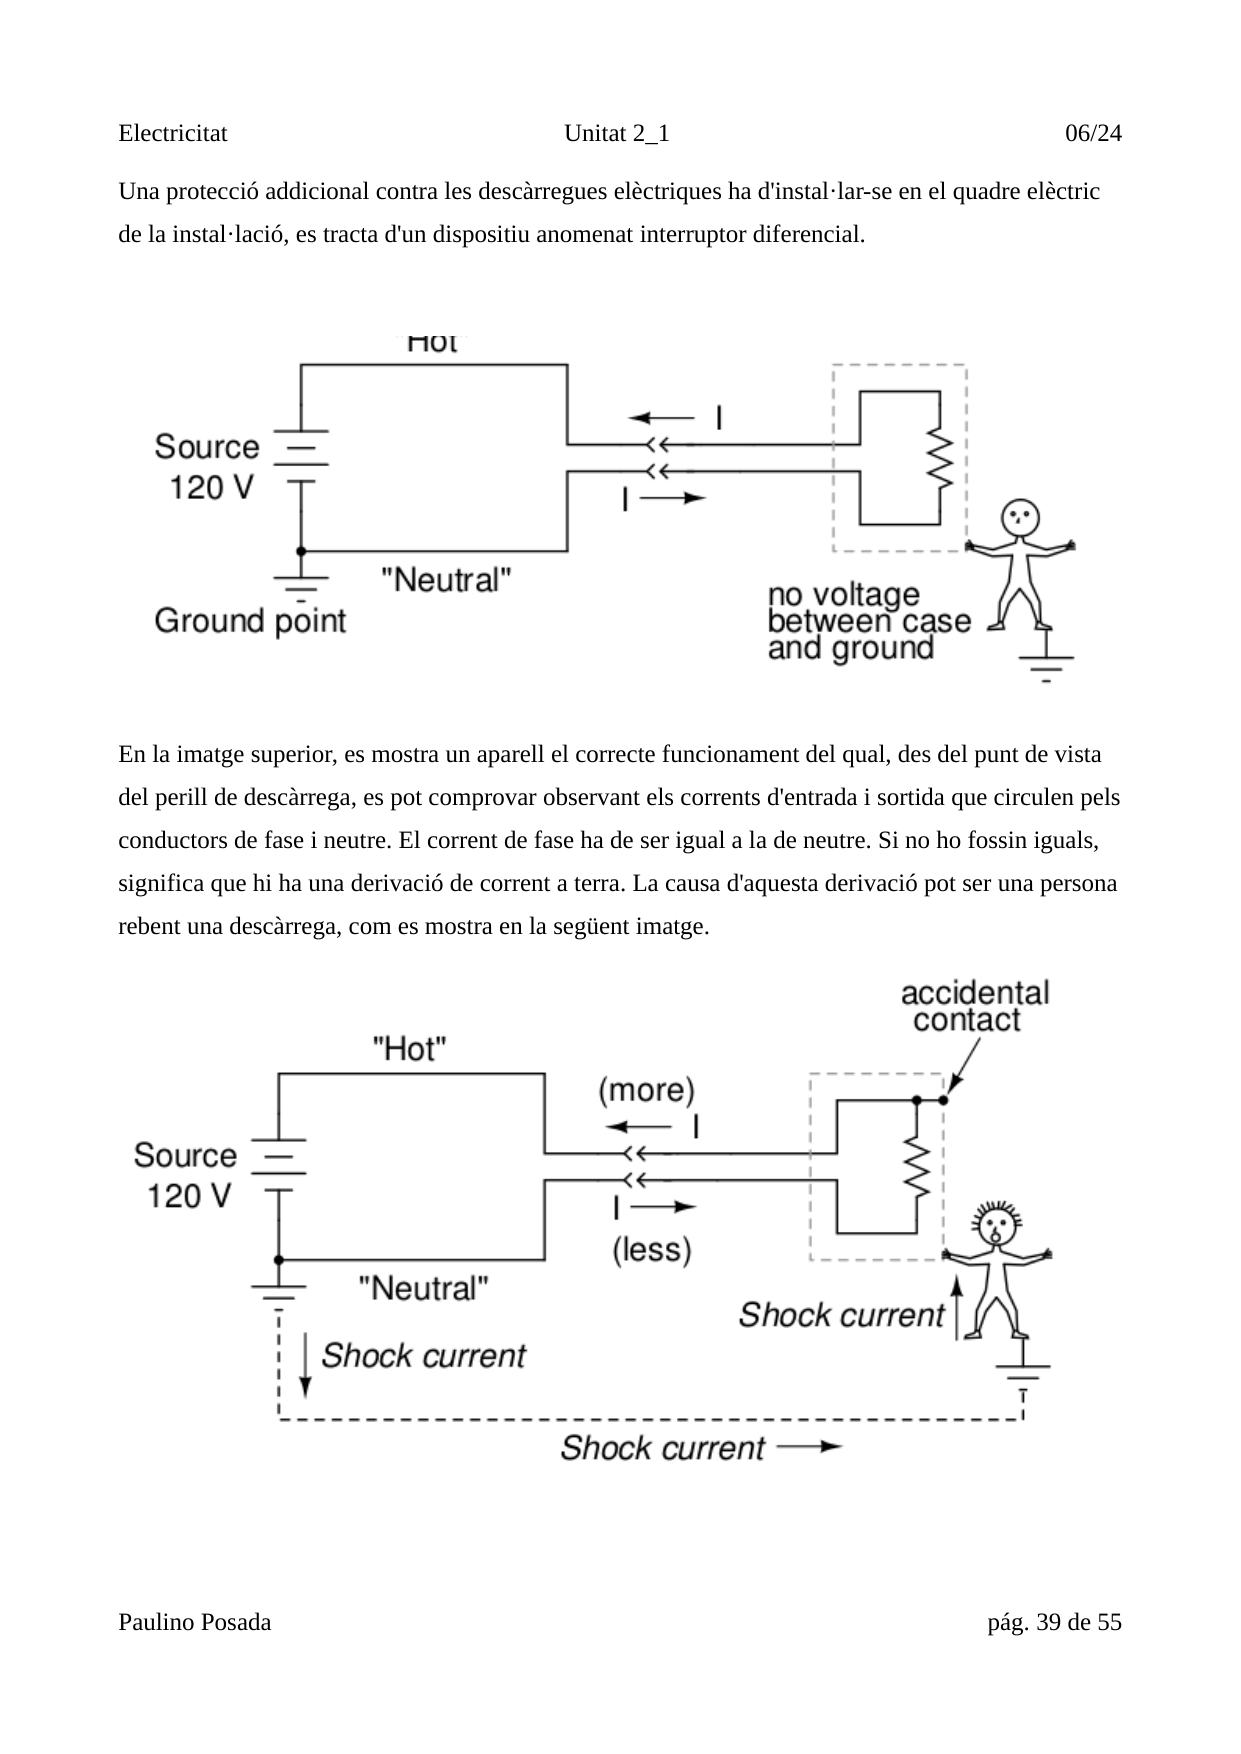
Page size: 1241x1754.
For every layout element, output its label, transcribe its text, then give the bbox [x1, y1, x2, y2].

text En la imatge superior, es mostra un aparell el correcte funcionament del qual, des del punt de vista del perill de descàrrega, es pot comprovar observant els corrents d'entrada i sortida que circulen pels conductors de fase i neutre. El corrent de fase ha de ser igual a la de neutre. Si no ho fossin iguals, significa que hi ha una derivació de corrent a terra. La causa d'aquesta derivació pot ser una persona rebent una descàrrega, com es mostra en la següent imatge. [118, 739, 1122, 940]
picture [118, 969, 1123, 1483]
text Una protecció addicional contra les descàrregues elèctriques ha d'instal·lar-se en el quadre elèctric de la instal·lació, es tracta d'un dispositiu anomenat interruptor diferencial. [118, 176, 1122, 248]
picture [131, 336, 1109, 701]
